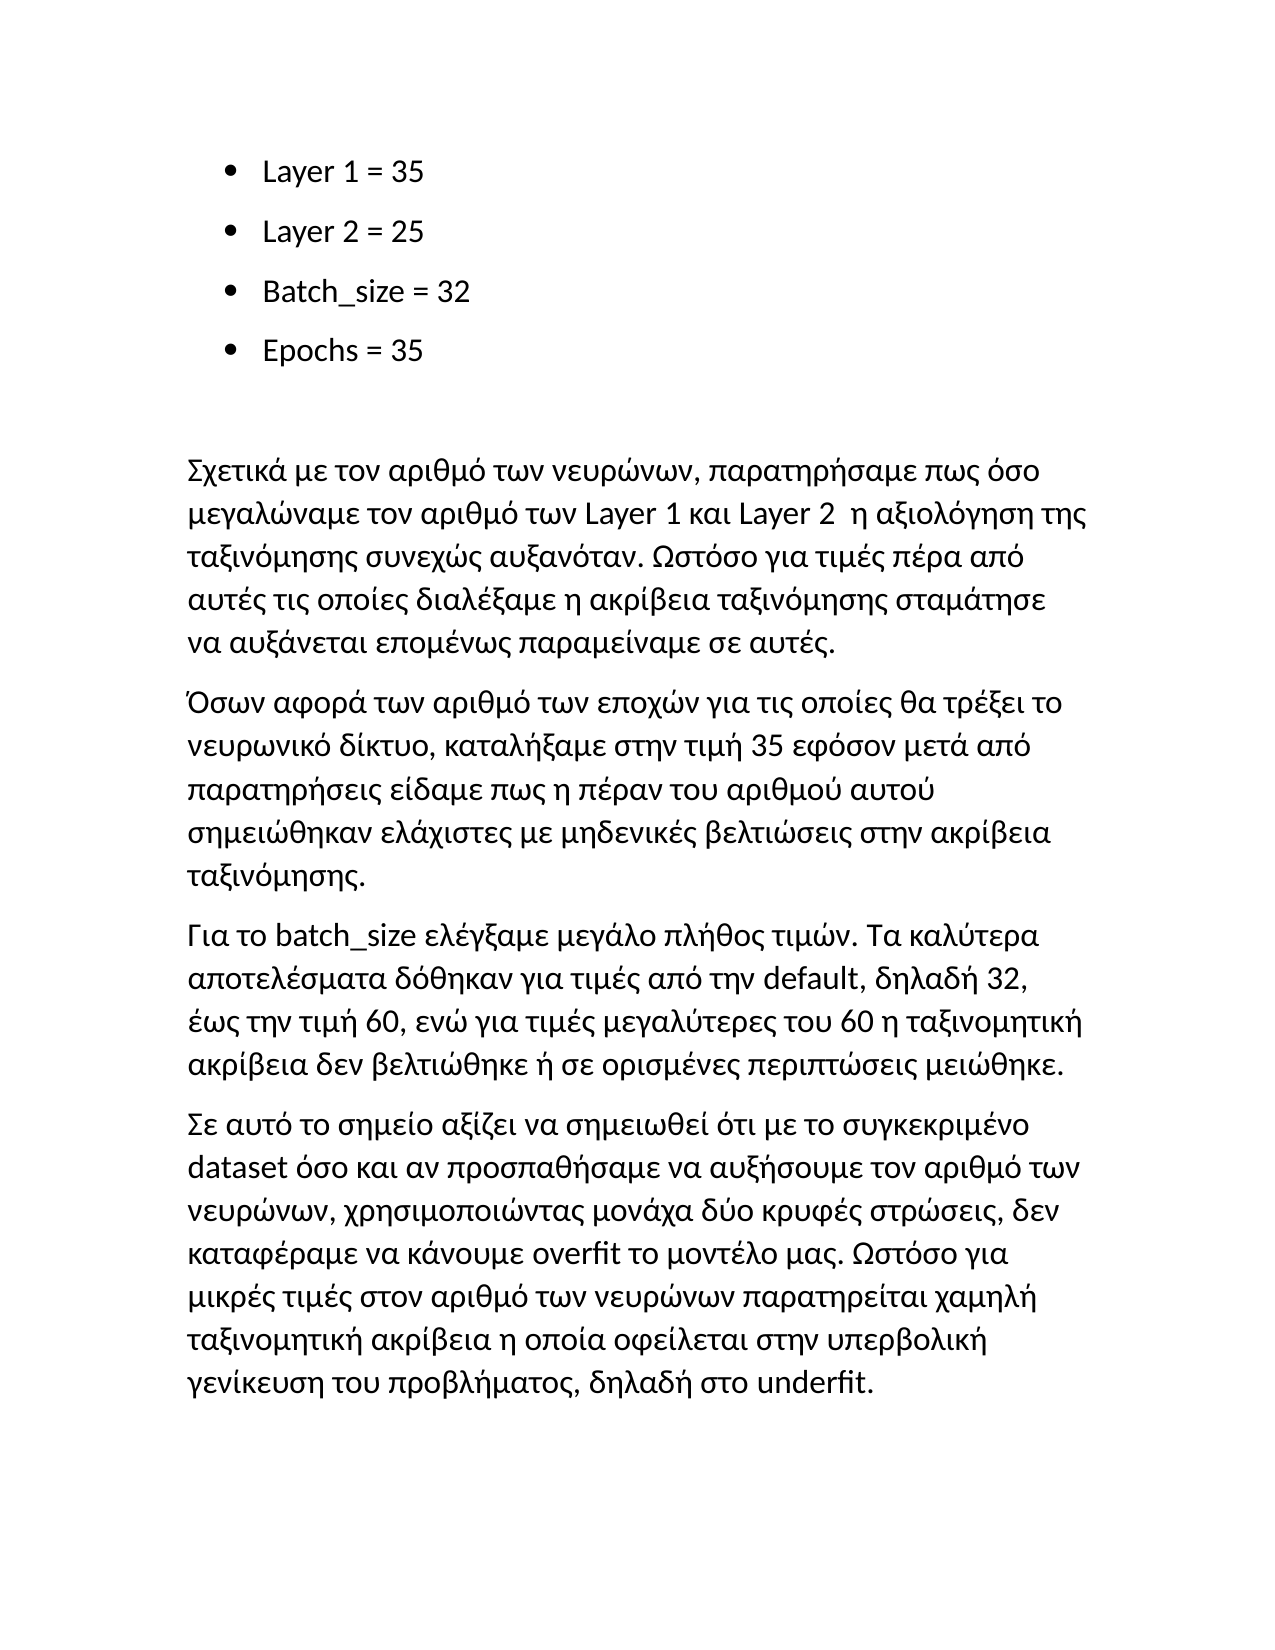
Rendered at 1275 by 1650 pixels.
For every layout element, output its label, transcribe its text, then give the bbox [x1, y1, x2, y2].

list Batch_size = 32 [225, 269, 1087, 310]
text Σχετικά με τον αριθμό των νευρώνων, παρατηρήσαμε πως όσο μεγαλώναμε τον αριθμό των Layer 1 και Layer 2 η αξιολόγηση της ταξινόμησης συνεχώς αυξανόταν. Ωστόσο για τιμές πέρα από αυτές τις οποίες διαλέξαμε η ακρίβεια ταξινόμησης σταμάτησε να αυξάνεται επομένως παραμείναμε σε αυτές. [187, 449, 1087, 662]
text Για το batch_size ελέγξαμε μεγάλο πλήθος τιμών. Τα καλύτερα αποτελέσματα δόθηκαν για τιμές από την default, δηλαδή 32, έως την τιμή 60, ενώ για τιμές μεγαλύτερες του 60 η ταξινομητική ακρίβεια δεν βελτιώθηκε ή σε ορισμένες περιπτώσεις μειώθηκε. [187, 913, 1087, 1084]
list Epochs = 35 [225, 329, 1087, 370]
list Layer 2 = 25 [225, 210, 1087, 251]
text Όσων αφορά των αριθμό των εποχών για τις οποίες θα τρέξει το νευρωνικό δίκτυο, καταλήξαμε στην τιμή 35 εφόσον μετά από παρατηρήσεις είδαμε πως η πέραν του αριθμού αυτού σημειώθηκαν ελάχιστες με μηδενικές βελτιώσεις στην ακρίβεια ταξινόμησης. [187, 681, 1087, 894]
text Σε αυτό το σημείο αξίζει να σημειωθεί ότι με το συγκεκριμένο dataset όσο και αν προσπαθήσαμε να αυξήσουμε τον αριθμό των νευρώνων, χρησιμοποιώντας μονάχα δύο κρυφές στρώσεις, δεν καταφέραμε να κάνουμε overfit το μοντέλο μας. Ωστόσο για μικρές τιμές στον αριθμό των νευρώνων παρατηρείται χαμηλή ταξινομητική ακρίβεια η οποία οφείλεται στην υπερβολική γενίκευση του προβλήματος, δηλαδή στο underfit. [187, 1103, 1087, 1402]
list Layer 1 = 35 [225, 150, 1087, 191]
